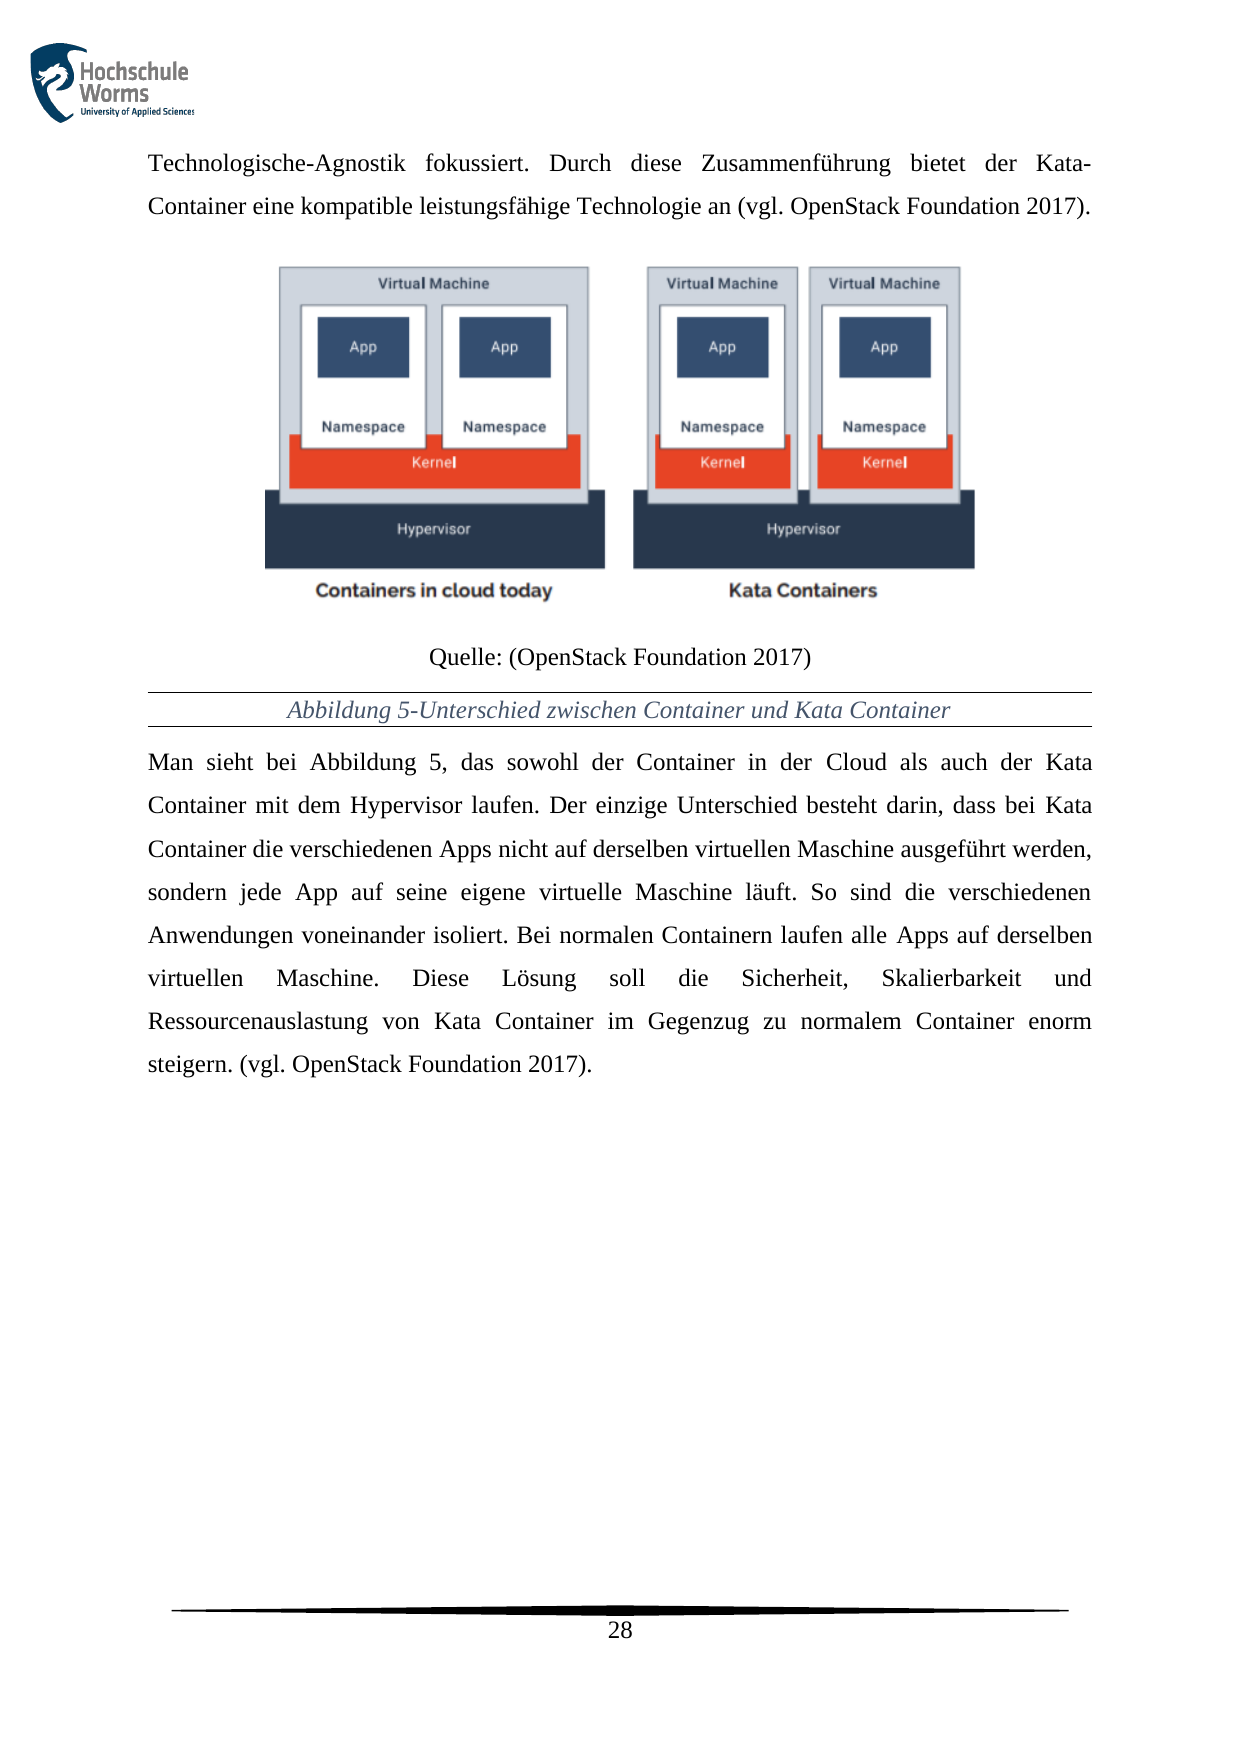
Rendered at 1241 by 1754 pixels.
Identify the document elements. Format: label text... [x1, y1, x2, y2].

text Abbildung 5-Unterschied zwischen Container und Kata Container [148, 693, 1092, 726]
text Quelle: (OpenStack Foundation 2017) [148, 642, 1092, 671]
text Technologische-Agnostik fokussiert. Durch diese Zusammenführung bietet der Kata-Container eine kompatible leistungsfähige Technologie an (vgl. OpenStack Foundation 2017). [148, 148, 1092, 219]
text Man sieht bei Abbildung 5, das sowohl der Container in der Cloud als auch der Kata Container mit dem Hypervisor laufen. Der einzige Unterschied besteht darin, dass bei Kata Container die verschiedenen Apps nicht auf derselben virtuellen Maschine ausgeführt werden, sondern jede App auf seine eigene virtuelle Maschine läuft. So sind die verschiedenen Anwendungen voneinander isoliert. Bei normalen Containern laufen alle Apps auf derselben virtuellen Maschine. Diese Lösung soll die Sicherheit, Skalierbarkeit und Ressourcenauslastung von Kata Container im Gegenzug zu normalem Container enorm steigern. (vgl. OpenStack Foundation 2017). [148, 747, 1092, 1078]
